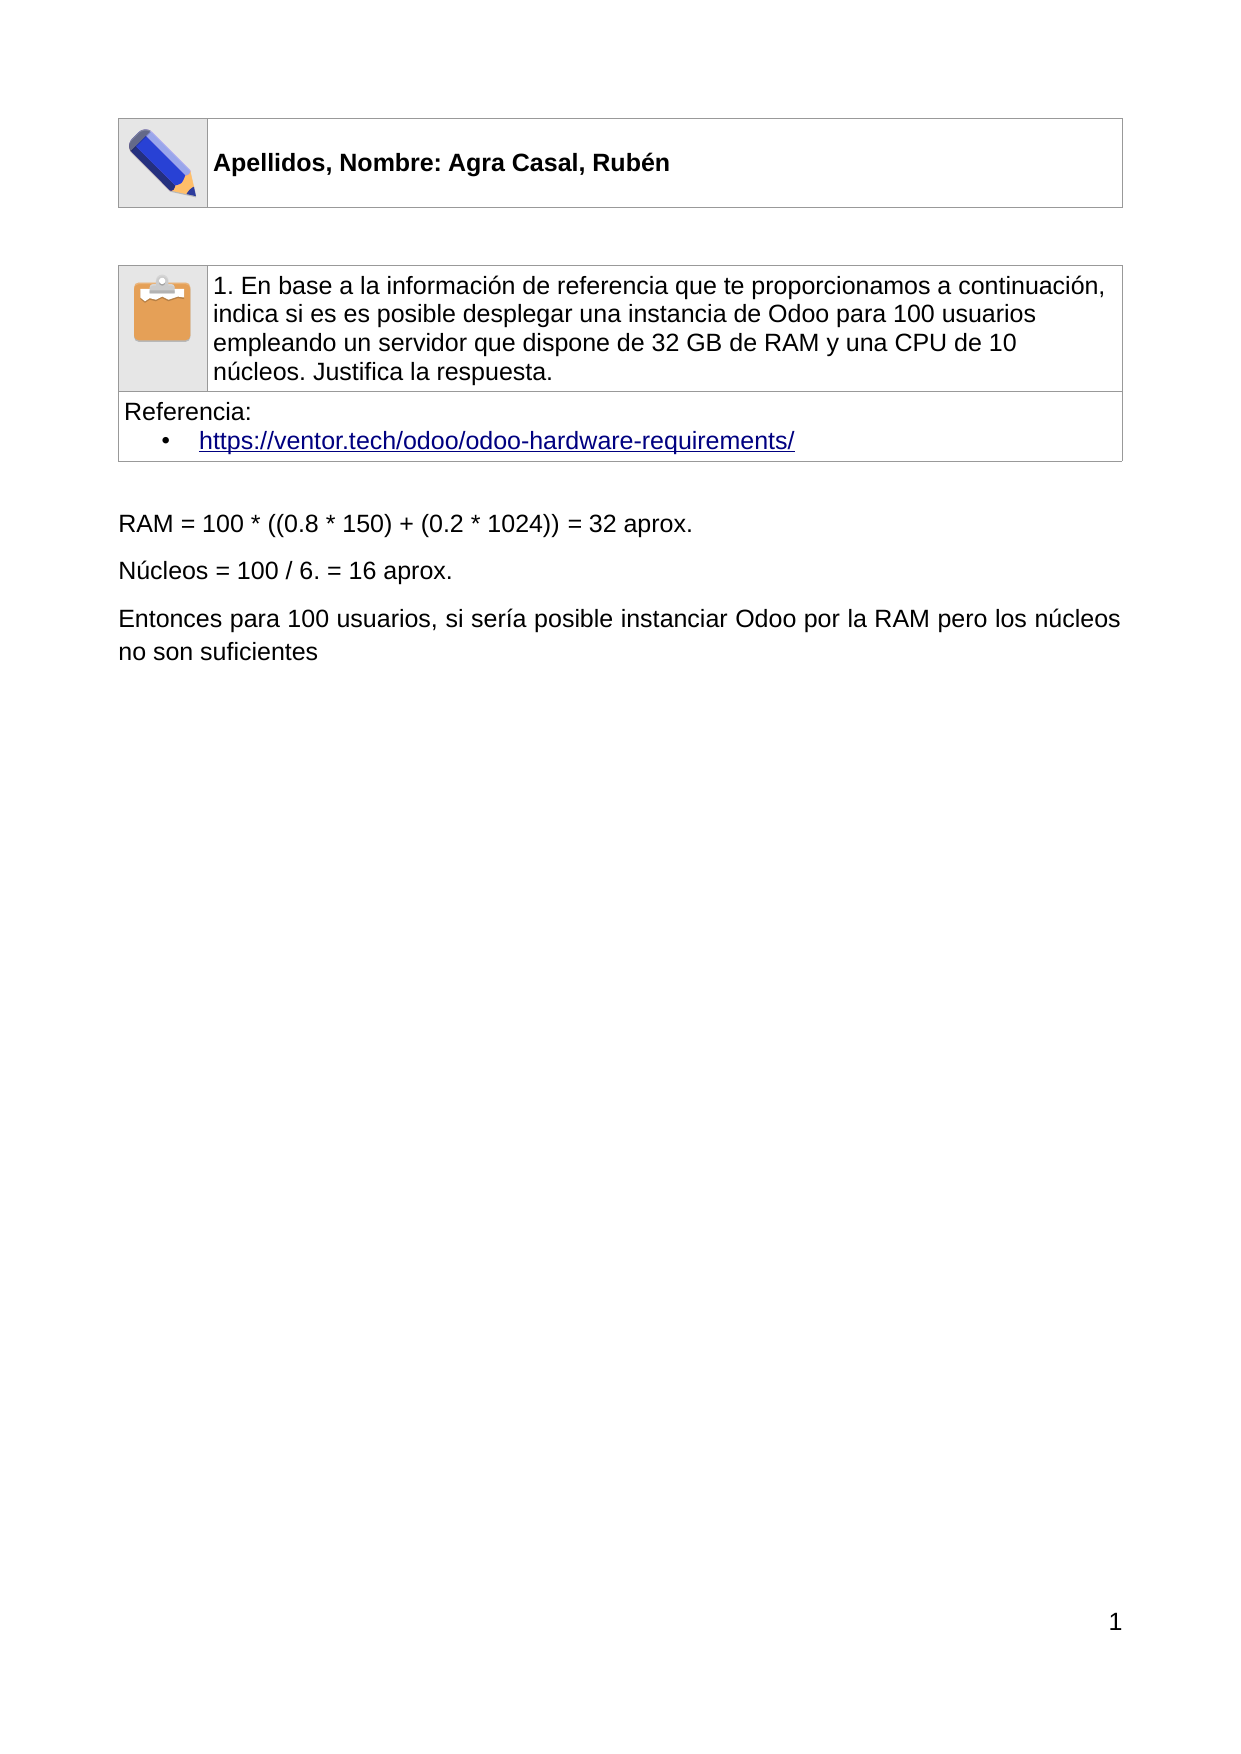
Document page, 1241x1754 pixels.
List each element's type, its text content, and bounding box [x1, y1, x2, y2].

text Entonces para 100 usuarios, si sería posible instanciar Odoo por la RAM pero los núcleos no son suficientes [118, 604, 1122, 666]
table_header Apellidos, Nombre: Agra Casal, Rubén [208, 119, 1122, 207]
table_header 1. En base a la información de referencia que te proporcionamos a continuación, indica si es es posible desplegar una instancia de Odoo para 100 usuarios empleando un servidor que dispone de 32 GB de RAM y una CPU de 10 núcleos. Justifica la respuesta. [208, 266, 1122, 391]
text RAM = 100 * ((0.8 * 150) + (0.2 * 1024)) = 32 aprox. [118, 508, 1122, 537]
table_header [119, 119, 207, 207]
table_cell Referencia: https://ventor.tech/odoo/odoo-hardware-requirements/ [119, 392, 1122, 461]
table_header [119, 266, 207, 391]
text Núcleos = 100 / 6. = 16 aprox. [118, 556, 1122, 585]
